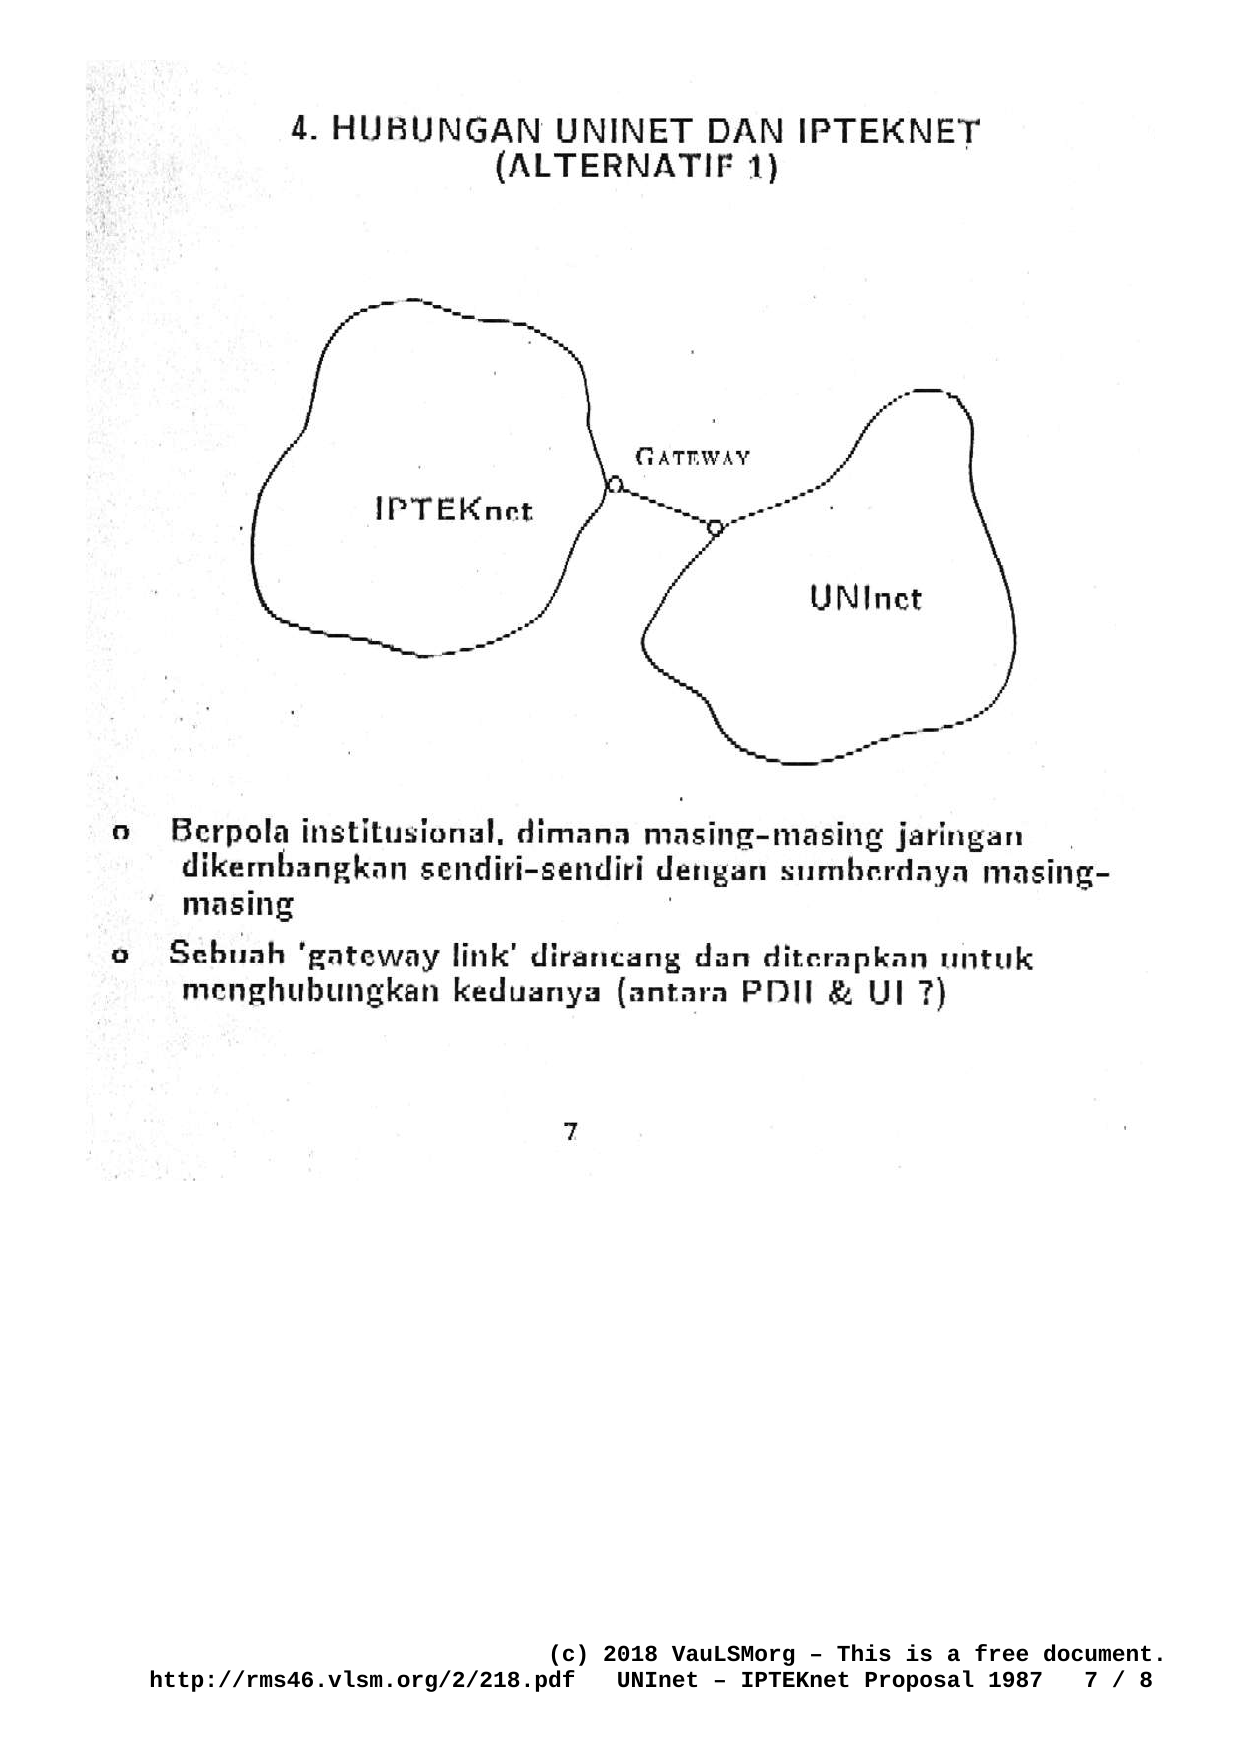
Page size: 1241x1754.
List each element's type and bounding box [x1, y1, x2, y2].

picture [85, 60, 1155, 1181]
